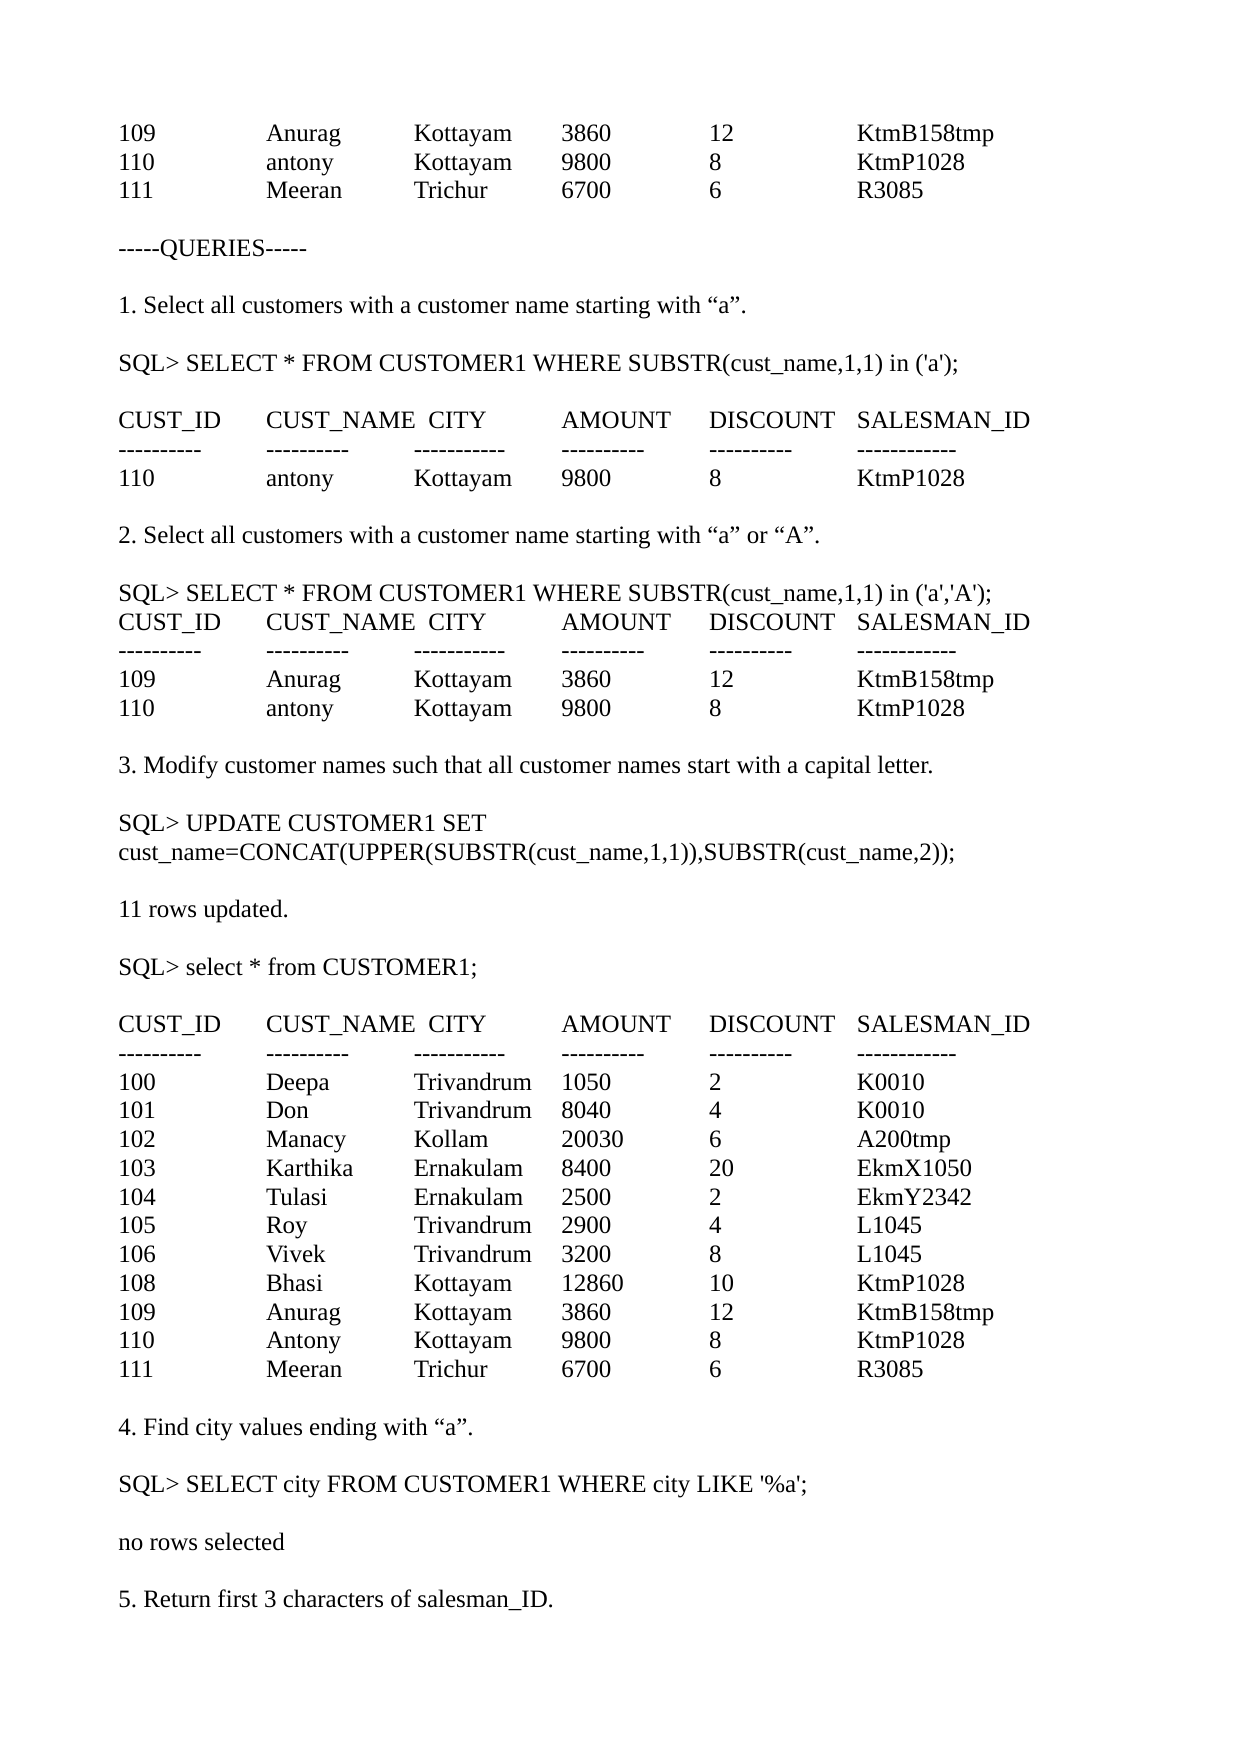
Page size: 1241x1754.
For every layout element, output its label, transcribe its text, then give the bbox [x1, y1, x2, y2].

text 109 Anurag Kottayam 3860 12 KtmB158tmp [118, 1297, 1122, 1326]
text ---------- ---------- ----------- ---------- ---------- ------------ [118, 636, 1122, 664]
text 111 Meeran Trichur 6700 6 R3085 [118, 1354, 1122, 1383]
text 110 Antony Kottayam 9800 8 KtmP1028 [118, 1326, 1122, 1354]
text CUST_ID CUST_NAME CITY AMOUNT DISCOUNT SALESMAN_ID [118, 607, 1122, 636]
text 103 Karthika Ernakulam 8400 20 EkmX1050 [118, 1153, 1122, 1182]
text 101 Don Trivandrum 8040 4 K0010 [118, 1096, 1122, 1124]
text 11 rows updated. [118, 894, 1122, 923]
text 109 Anurag Kottayam 3860 12 KtmB158tmp [118, 664, 1122, 693]
text SQL> SELECT city FROM CUSTOMER1 WHERE city LIKE '%a'; [118, 1469, 1122, 1498]
text 105 Roy Trivandrum 2900 4 L1045 [118, 1211, 1122, 1239]
text 5. Return first 3 characters of salesman_ID. [118, 1584, 1122, 1613]
text 4. Find city values ending with “a”. [118, 1412, 1122, 1441]
text 100 Deepa Trivandrum 1050 2 K0010 [118, 1067, 1122, 1096]
text SQL> UPDATE CUSTOMER1 SET cust_name=CONCAT(UPPER(SUBSTR(cust_name,1,1)),SUBSTR(cust_name,2)); [118, 808, 1122, 866]
text 2. Select all customers with a customer name starting with “a” or “A”. [118, 521, 1122, 549]
text ---------- ---------- ----------- ---------- ---------- ------------ [118, 434, 1122, 463]
text 109 Anurag Kottayam 3860 12 KtmB158tmp [118, 118, 1122, 147]
text 102 Manacy Kollam 20030 6 A200tmp [118, 1124, 1122, 1153]
text SQL> SELECT * FROM CUSTOMER1 WHERE SUBSTR(cust_name,1,1) in ('a'); [118, 348, 1122, 377]
text SQL> SELECT * FROM CUSTOMER1 WHERE SUBSTR(cust_name,1,1) in ('a','A'); [118, 578, 1122, 607]
text 106 Vivek Trivandrum 3200 8 L1045 [118, 1239, 1122, 1268]
text 111 Meeran Trichur 6700 6 R3085 [118, 176, 1122, 204]
text CUST_ID CUST_NAME CITY AMOUNT DISCOUNT SALESMAN_ID [118, 406, 1122, 434]
text CUST_ID CUST_NAME CITY AMOUNT DISCOUNT SALESMAN_ID [118, 1009, 1122, 1038]
text no rows selected [118, 1527, 1122, 1556]
text 104 Tulasi Ernakulam 2500 2 EkmY2342 [118, 1182, 1122, 1211]
text 110 antony Kottayam 9800 8 KtmP1028 [118, 463, 1122, 492]
text -----QUERIES----- [118, 233, 1122, 262]
text SQL> select * from CUSTOMER1; [118, 952, 1122, 981]
text 108 Bhasi Kottayam 12860 10 KtmP1028 [118, 1268, 1122, 1297]
text ---------- ---------- ----------- ---------- ---------- ------------ [118, 1038, 1122, 1067]
text 1. Select all customers with a customer name starting with “a”. [118, 291, 1122, 319]
text 110 antony Kottayam 9800 8 KtmP1028 [118, 693, 1122, 722]
text 110 antony Kottayam 9800 8 KtmP1028 [118, 147, 1122, 176]
text 3. Modify customer names such that all customer names start with a capital letter. [118, 751, 1122, 779]
